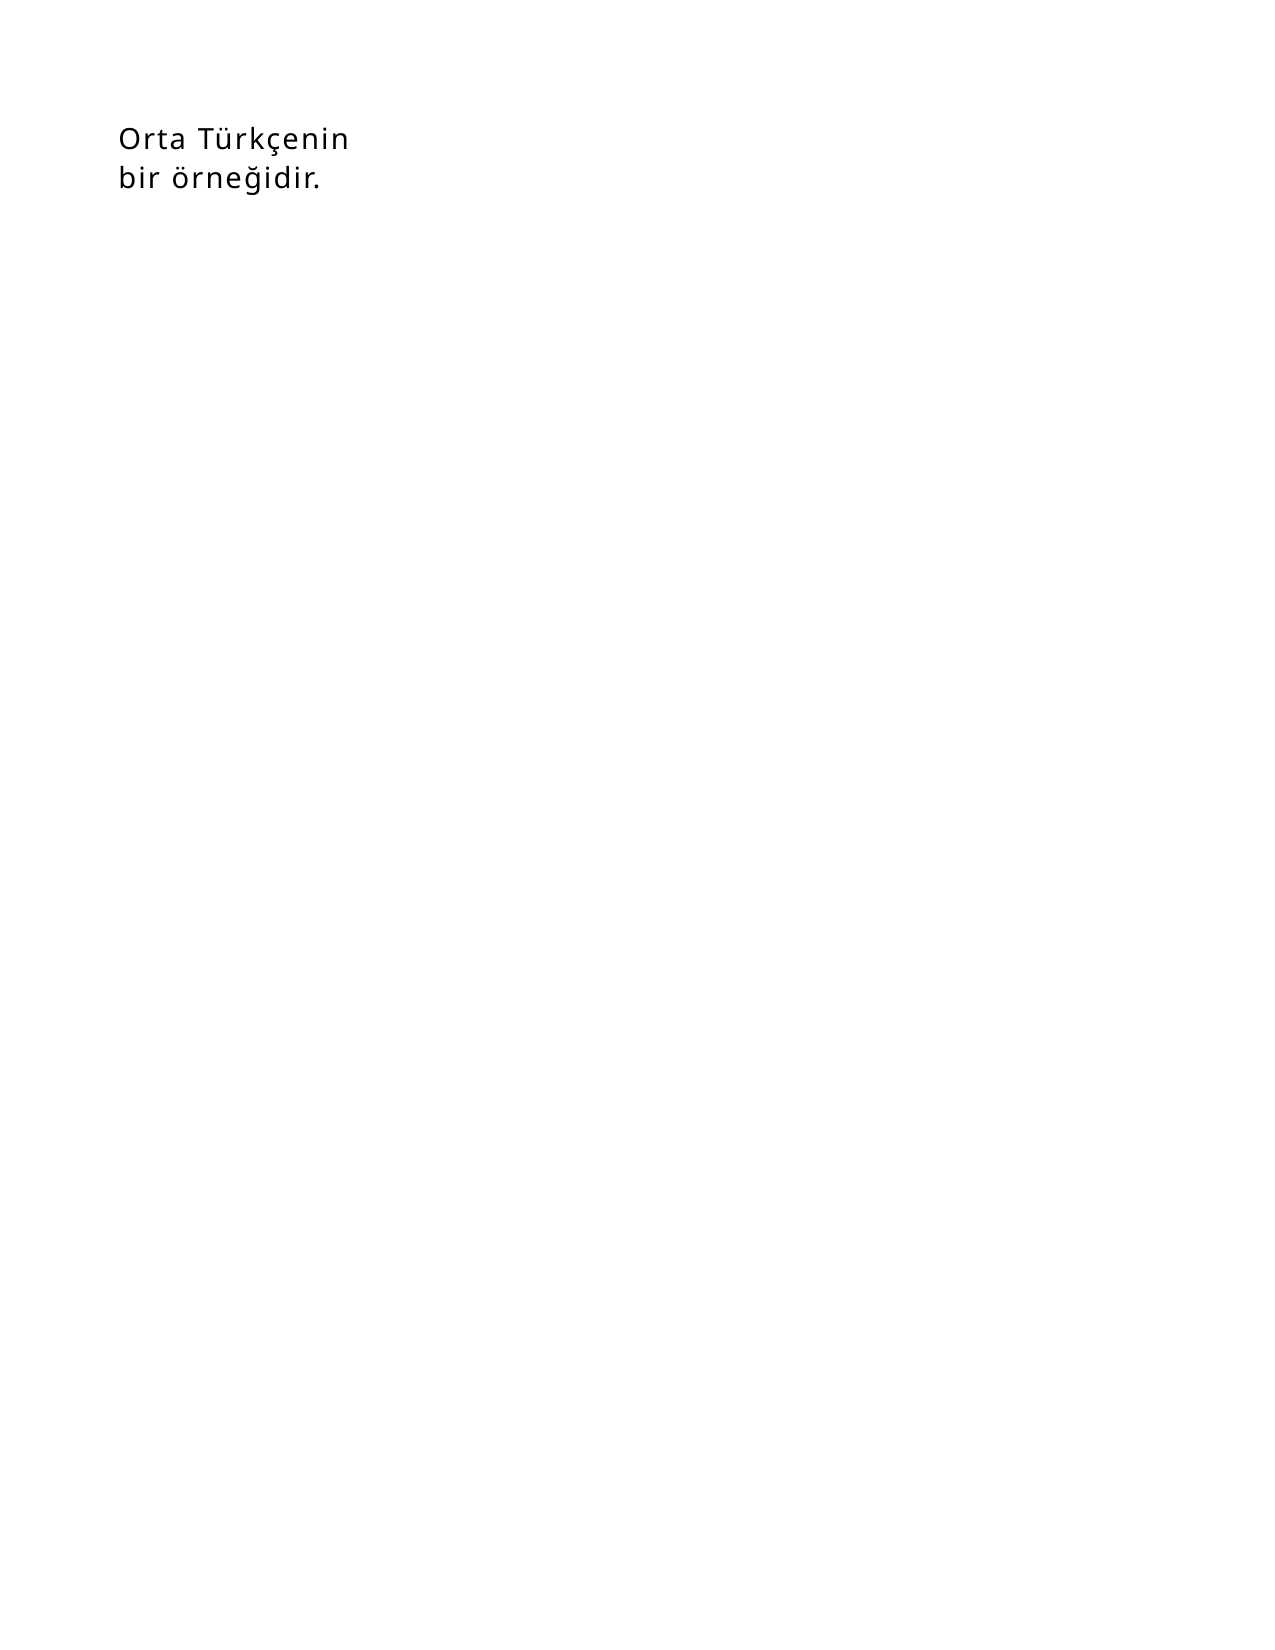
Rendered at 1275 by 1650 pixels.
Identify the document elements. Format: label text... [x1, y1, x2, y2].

text Orta Türkçenin [118, 118, 1157, 158]
text bir örneğidir. [118, 158, 1157, 197]
